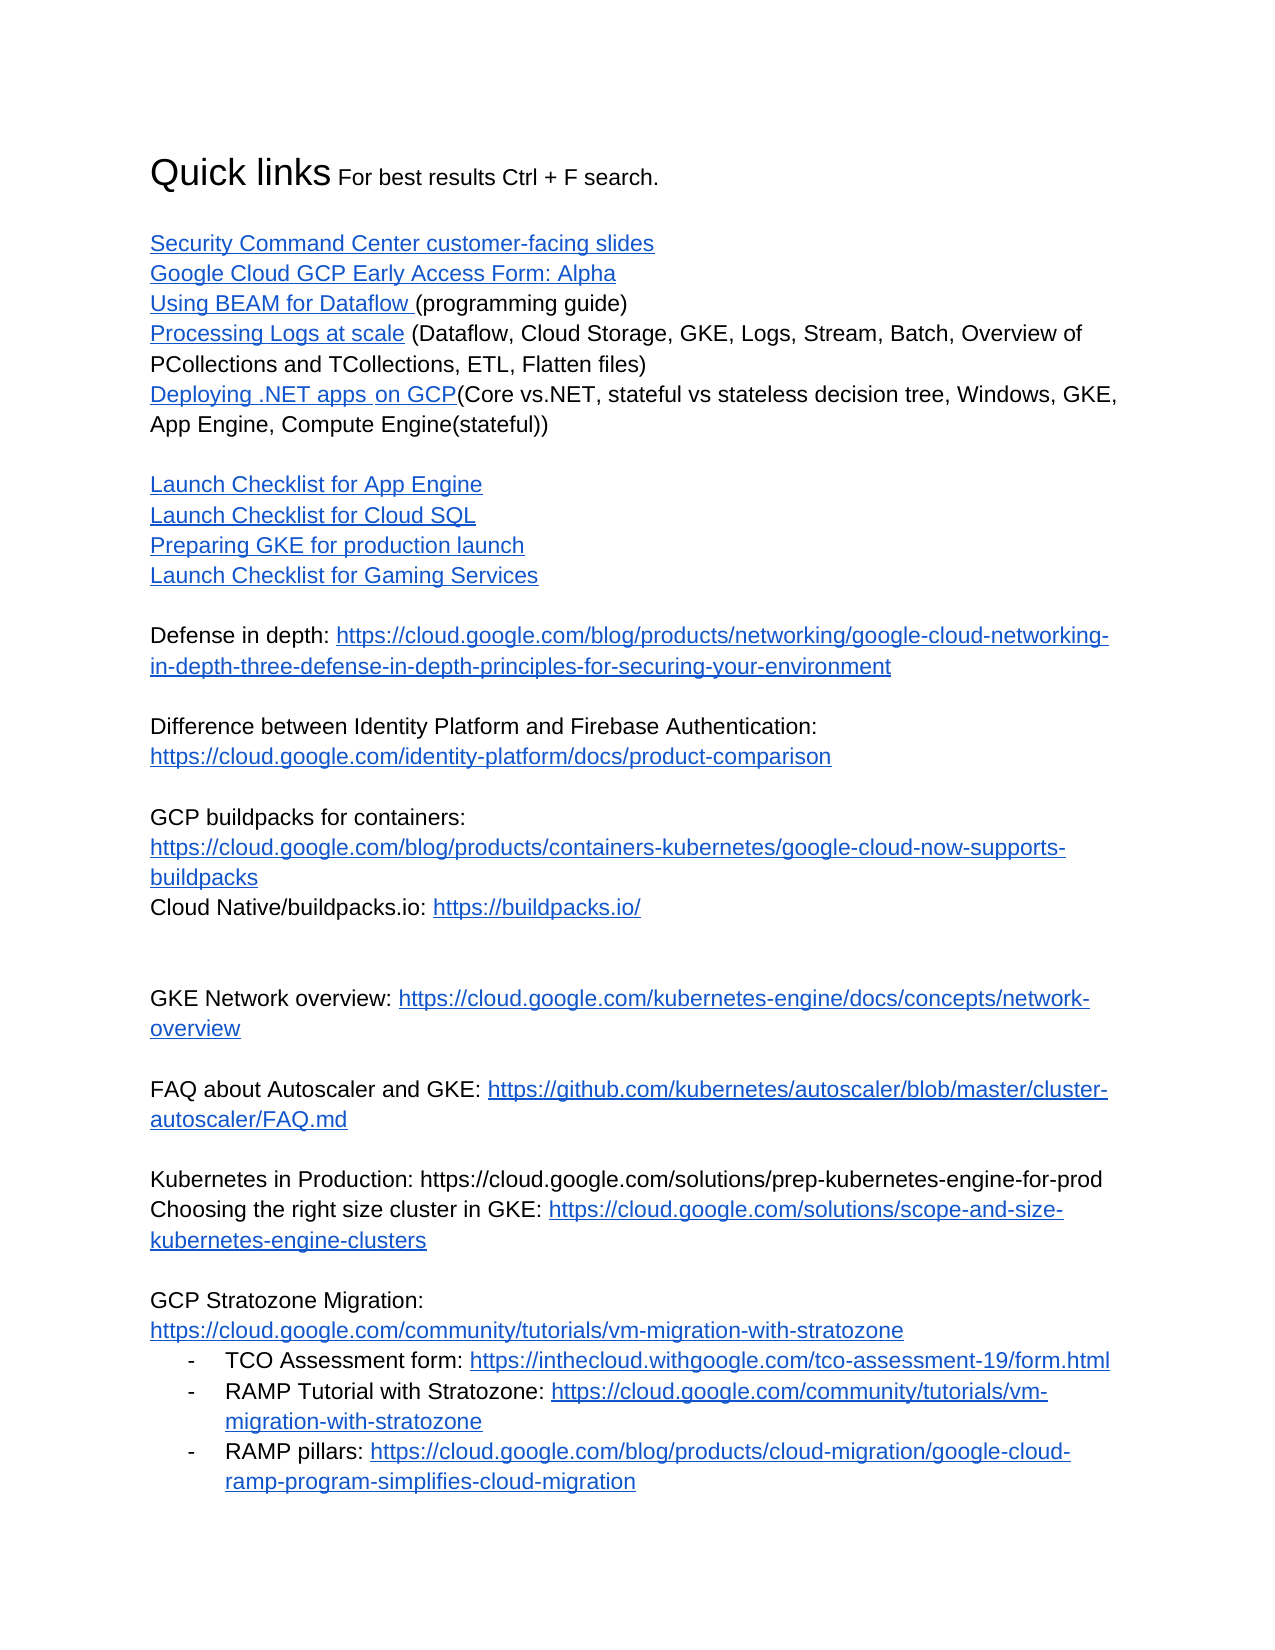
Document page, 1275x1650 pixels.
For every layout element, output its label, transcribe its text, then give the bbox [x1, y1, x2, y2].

text Defense in depth: https://cloud.google.com/blog/products/networking/google-cloud-networking-in-depth-three-defense-in-depth-principles-for-securing-your-environment [150, 622, 1125, 679]
text Difference between Identity Platform and Firebase Authentication: https://cloud.google.com/identity-platform/docs/product-comparison [150, 713, 1125, 770]
text Launch Checklist for Cloud SQL [150, 502, 1125, 528]
text GKE Network overview: https://cloud.google.com/kubernetes-engine/docs/concepts/network-overview [150, 985, 1125, 1042]
text GCP buildpacks for containers: https://cloud.google.com/blog/products/containers-kubernetes/google-cloud-now-supports-buildpacks [150, 804, 1125, 891]
text Processing Logs at scale (Dataflow, Cloud Storage, GKE, Logs, Stream, Batch, Overview of PCollections and TCollections, ETL, Flatten files) [150, 320, 1125, 377]
text Using BEAM for Dataflow (programming guide) [150, 290, 1125, 317]
text GCP Stratozone Migration: https://cloud.google.com/community/tutorials/vm-migration-with-stratozone [150, 1287, 1125, 1344]
text Google Cloud GCP Early Access Form: Alpha [150, 260, 1125, 286]
text FAQ about Autoscaler and GKE: https://github.com/kubernetes/autoscaler/blob/master/cluster-autoscaler/FAQ.md [150, 1076, 1125, 1132]
text Quick links For best results Ctrl + F search. [150, 150, 1125, 193]
text Kubernetes in Production: https://cloud.google.com/solutions/prep-kubernetes-engine-for-prod [150, 1166, 1125, 1193]
text Choosing the right size cluster in GKE: https://cloud.google.com/solutions/scope-and-size-kubernetes-engine-clusters [150, 1196, 1125, 1253]
text Launch Checklist for Gaming Services [150, 562, 1125, 588]
text Preparing GKE for production launch [150, 532, 1125, 558]
text Launch Checklist for App Engine [150, 471, 1125, 498]
text Deploying .NET apps on GCP(Core vs.NET, stateful vs stateless decision tree, Windows, GKE, App Engine, Compute Engine(stateful)) [150, 381, 1125, 437]
list TCO Assessment form: https://inthecloud.withgoogle.com/tco-assessment-19/form.html [187, 1347, 1125, 1374]
text Security Command Center customer-facing slides [150, 230, 1125, 256]
list RAMP Tutorial with Stratozone: https://cloud.google.com/community/tutorials/vm-migration-with-stratozone [187, 1378, 1125, 1434]
text Cloud Native/buildpacks.io: https://buildpacks.io/ [150, 894, 1125, 921]
list RAMP pillars: https://cloud.google.com/blog/products/cloud-migration/google-cloud-ramp-program-simplifies-cloud-migration [187, 1438, 1125, 1495]
